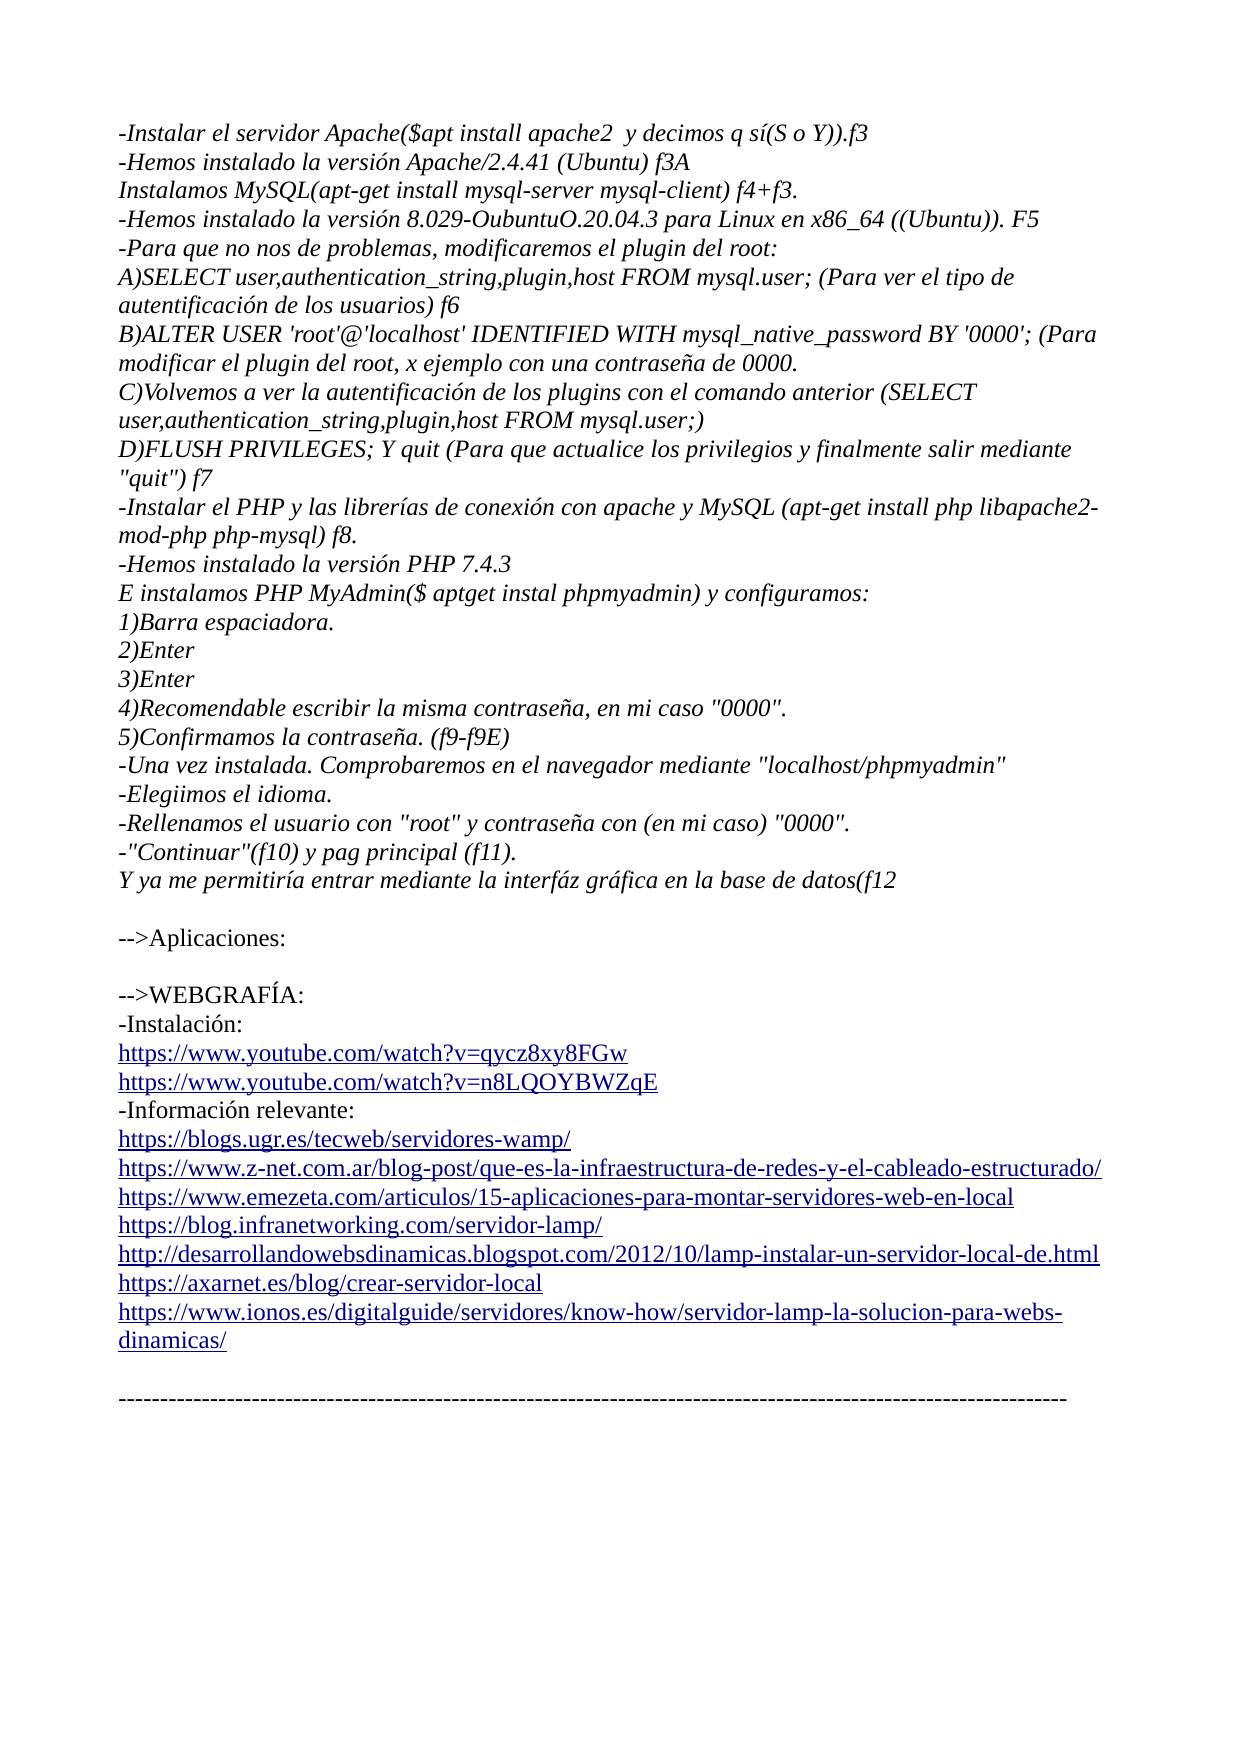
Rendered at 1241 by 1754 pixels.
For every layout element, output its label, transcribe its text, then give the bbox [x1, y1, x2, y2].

text -"Continuar"(f10) y pag principal (f11). [118, 837, 1122, 866]
text https://www.ionos.es/digitalguide/servidores/know-how/servidor-lamp-la-solucion-para-webs-dinamicas/ [118, 1297, 1122, 1354]
text Instalamos MySQL(apt-get install mysql-server mysql-client) f4+f3. [118, 176, 1122, 204]
text -Para que no nos de problemas, modificaremos el plugin del root: [118, 233, 1122, 262]
text 1)Barra espaciadora. [118, 607, 1122, 636]
text https://www.z-net.com.ar/blog-post/que-es-la-infraestructura-de-redes-y-el-cableado-estructurado/ [118, 1153, 1122, 1182]
text -Una vez instalada. Comprobaremos en el navegador mediante "localhost/phpmyadmin" [118, 751, 1122, 779]
text https://blogs.ugr.es/tecweb/servidores-wamp/ [118, 1124, 1122, 1153]
text https://www.youtube.com/watch?v=n8LQOYBWZqE [118, 1067, 1122, 1096]
text A)SELECT user,authentication_string,plugin,host FROM mysql.user; (Para ver el tipo de autentificación de los usuarios) f6 [118, 262, 1122, 319]
text -Hemos instalado la versión 8.029-OubuntuO.20.04.3 para Linux en x86_64 ((Ubuntu)). F5 [118, 204, 1122, 233]
text 4)Recomendable escribir la misma contraseña, en mi caso "0000". [118, 693, 1122, 722]
text -Instalación: [118, 1009, 1122, 1038]
text -->Aplicaciones: [118, 923, 1122, 952]
text B)ALTER USER 'root'@'localhost' IDENTIFIED WITH mysql_native_password BY '0000'; (Para modificar el plugin del root, x ejemplo con una contraseña de 0000. [118, 319, 1122, 377]
text https://blog.infranetworking.com/servidor-lamp/ [118, 1211, 1122, 1239]
text -Elegiimos el idioma. [118, 779, 1122, 808]
text -Hemos instalado la versión PHP 7.4.3 [118, 549, 1122, 578]
text http://desarrollandowebsdinamicas.blogspot.com/2012/10/lamp-instalar-un-servidor-local-de.html [118, 1239, 1122, 1268]
text https://axarnet.es/blog/crear-servidor-local [118, 1268, 1122, 1297]
text C)Volvemos a ver la autentificación de los plugins con el comando anterior (SELECT user,authentication_string,plugin,host FROM mysql.user;) [118, 377, 1122, 434]
text D)FLUSH PRIVILEGES; Y quit (Para que actualice los privilegios y finalmente salir mediante "quit") f7 [118, 434, 1122, 492]
text 2)Enter [118, 636, 1122, 664]
text https://www.emezeta.com/articulos/15-aplicaciones-para-montar-servidores-web-en-local [118, 1182, 1122, 1211]
text Y ya me permitiría entrar mediante la interfáz gráfica en la base de datos(f12 [118, 866, 1122, 894]
text -Hemos instalado la versión Apache/2.4.41 (Ubuntu) f3A [118, 147, 1122, 176]
text 5)Confirmamos la contraseña. (f9-f9E) [118, 722, 1122, 751]
text 3)Enter [118, 664, 1122, 693]
text ------------------------------------------------------------------------------------------------------------------ [118, 1383, 1122, 1412]
text -Información relevante: [118, 1096, 1122, 1124]
text -Rellenamos el usuario con "root" y contraseña con (en mi caso) "0000". [118, 808, 1122, 837]
text https://www.youtube.com/watch?v=qycz8xy8FGw [118, 1038, 1122, 1067]
text -Instalar el servidor Apache($apt install apache2 y decimos q sí(S o Y)).f3 [118, 118, 1122, 147]
text -->WEBGRAFÍA: [118, 981, 1122, 1009]
text -Instalar el PHP y las librerías de conexión con apache y MySQL (apt-get install php libapache2-mod-php php-mysql) f8. [118, 492, 1122, 549]
text E instalamos PHP MyAdmin($ aptget instal phpmyadmin) y configuramos: [118, 578, 1122, 607]
